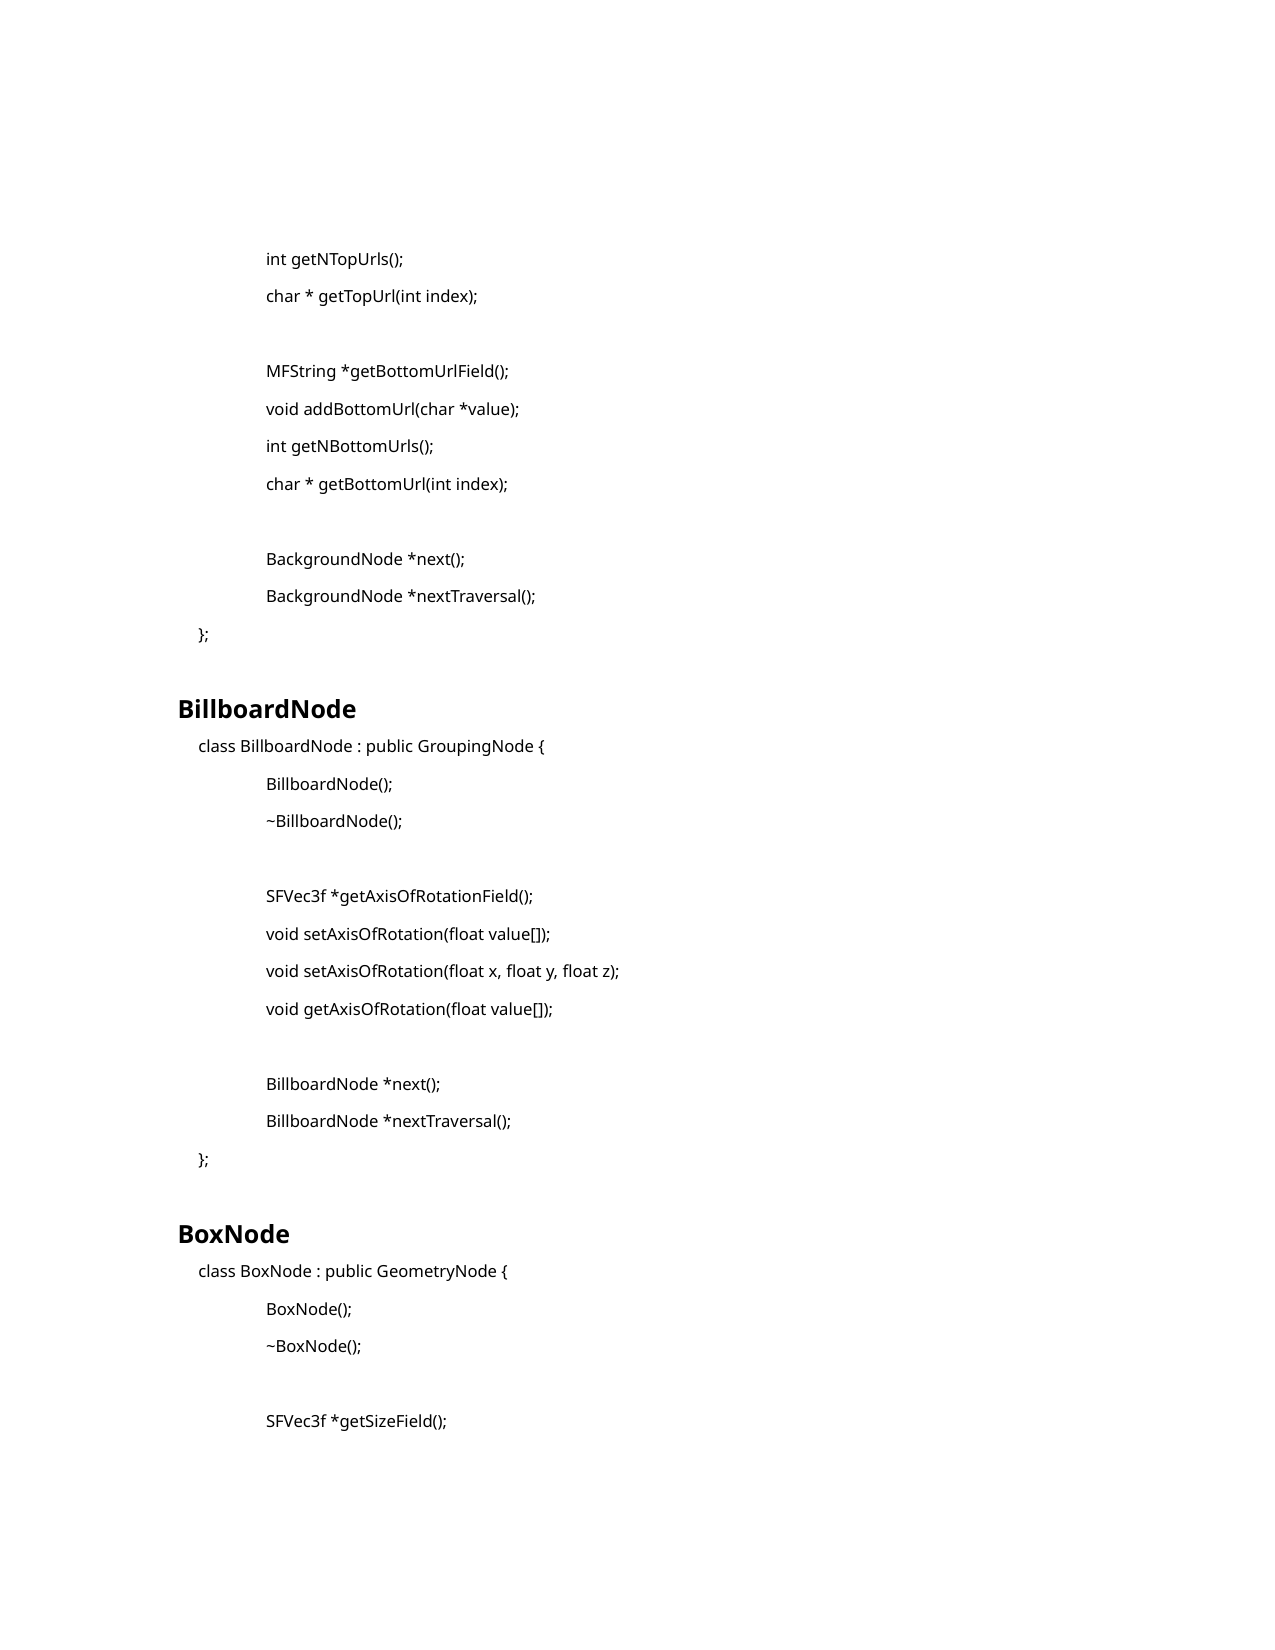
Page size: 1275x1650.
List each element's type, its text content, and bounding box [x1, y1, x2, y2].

text void setAxisOfRotation(float value[]); [198, 915, 1098, 952]
text BackgroundNode *next(); [198, 540, 1098, 577]
text BillboardNode *nextTraversal(); [198, 1102, 1098, 1140]
text }; [198, 1140, 1098, 1177]
text BillboardNode *next(); [198, 1065, 1098, 1102]
text char * getBottomUrl(int index); [198, 465, 1098, 502]
subtitle BillboardNode [177, 690, 1098, 727]
text SFVec3f *getAxisOfRotationField(); [198, 877, 1098, 915]
text void getAxisOfRotation(float value[]); [198, 990, 1098, 1027]
text }; [198, 615, 1098, 652]
text BillboardNode(); [198, 765, 1098, 802]
subtitle BoxNode [177, 1215, 1098, 1252]
text class BillboardNode : public GroupingNode { [198, 727, 1098, 765]
text BackgroundNode *nextTraversal(); [198, 577, 1098, 615]
text class BoxNode : public GeometryNode { [198, 1252, 1098, 1290]
text int getNTopUrls(); [198, 240, 1098, 277]
text char * getTopUrl(int index); [198, 277, 1098, 315]
text void setAxisOfRotation(float x, float y, float z); [198, 952, 1098, 990]
text ~BoxNode(); [198, 1327, 1098, 1365]
text SFVec3f *getSizeField(); [198, 1402, 1098, 1440]
text int getNBottomUrls(); [198, 427, 1098, 465]
text ~BillboardNode(); [198, 802, 1098, 840]
text MFString *getBottomUrlField(); [198, 352, 1098, 390]
text BoxNode(); [198, 1290, 1098, 1327]
text void addBottomUrl(char *value); [198, 390, 1098, 427]
